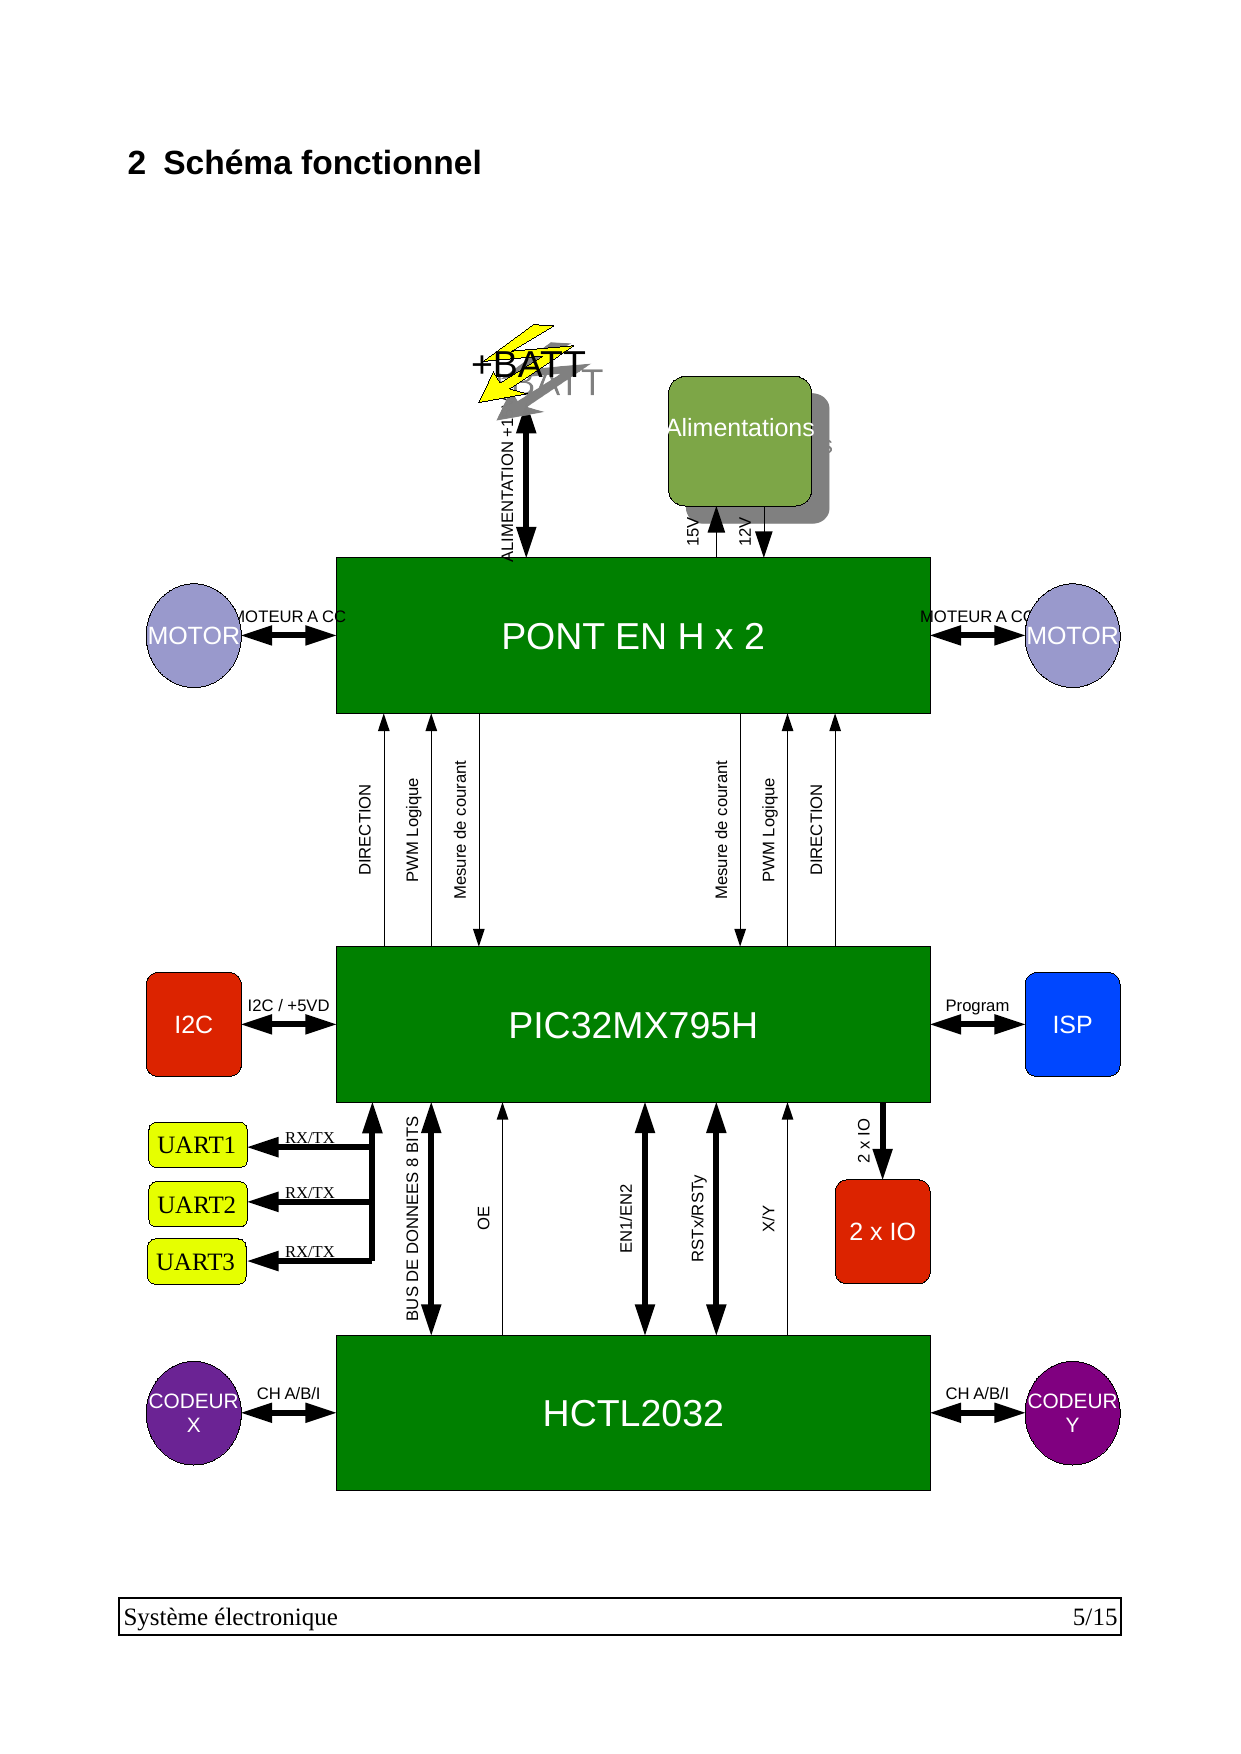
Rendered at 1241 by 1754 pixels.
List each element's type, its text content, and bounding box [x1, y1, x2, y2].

subtitle Schéma fonctionnel [118, 143, 1122, 182]
